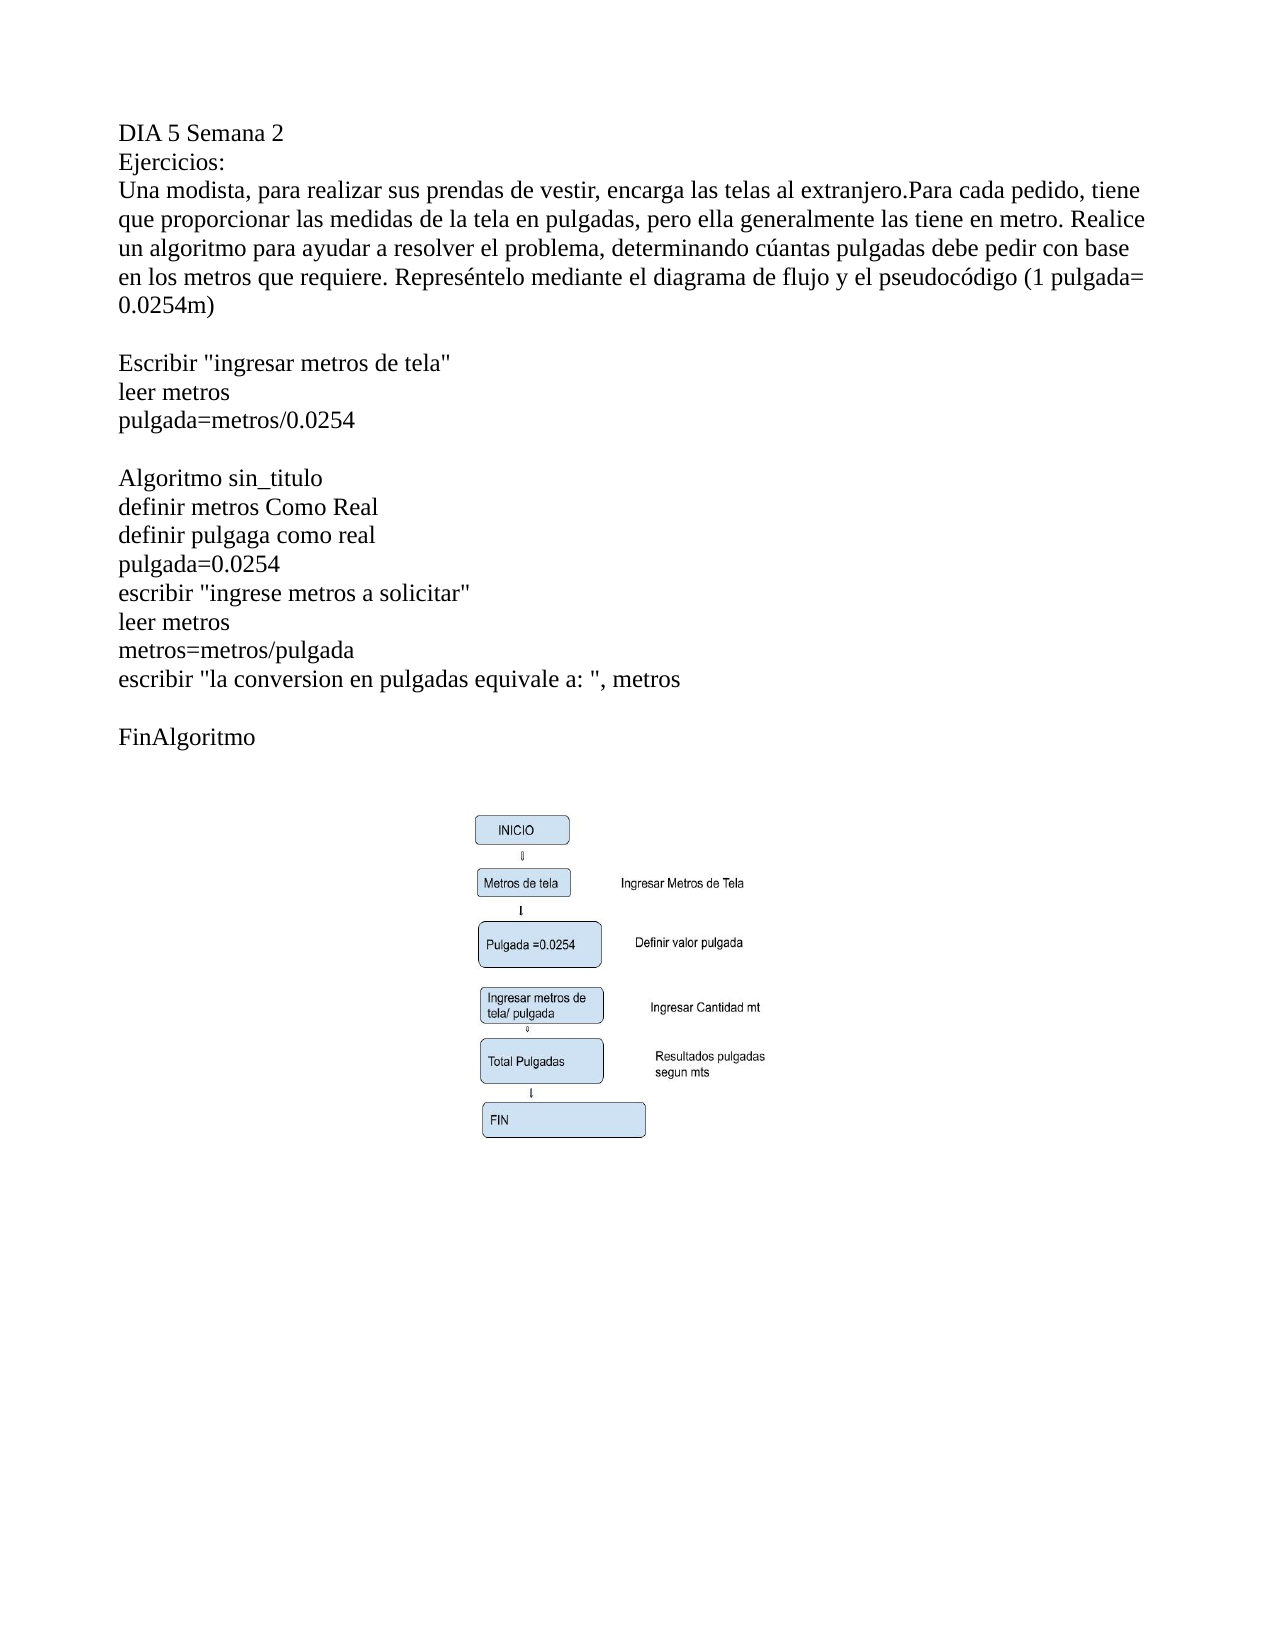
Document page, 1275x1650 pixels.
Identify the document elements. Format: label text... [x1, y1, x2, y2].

text escribir "ingrese metros a solicitar" [118, 578, 1157, 607]
text leer metros [118, 607, 1157, 636]
text Ejercicios: [118, 147, 1157, 176]
text DIA 5 Semana 2 [118, 118, 1157, 147]
text FinAlgoritmo [118, 722, 1157, 751]
text Escribir "ingresar metros de tela" [118, 348, 1157, 377]
picture [245, 777, 849, 1285]
text metros=metros/pulgada [118, 636, 1157, 664]
text definir metros Como Real [118, 492, 1157, 521]
text pulgada=0.0254 [118, 549, 1157, 578]
text Algoritmo sin_titulo [118, 463, 1157, 492]
text escribir "la conversion en pulgadas equivale a: ", metros [118, 664, 1157, 693]
text leer metros [118, 377, 1157, 406]
text Una modista, para realizar sus prendas de vestir, encarga las telas al extranjero.Para cada pedido, tiene que proporcionar las medidas de la tela en pulgadas, pero ella generalmente las tiene en metro. Realice un algoritmo para ayudar a resolver el problema, determinando cúantas pulgadas debe pedir con base en los metros que requiere. Represéntelo mediante el diagrama de flujo y el pseudocódigo (1 pulgada= 0.0254m) [118, 176, 1157, 319]
text definir pulgaga como real [118, 521, 1157, 549]
text pulgada=metros/0.0254 [118, 406, 1157, 434]
